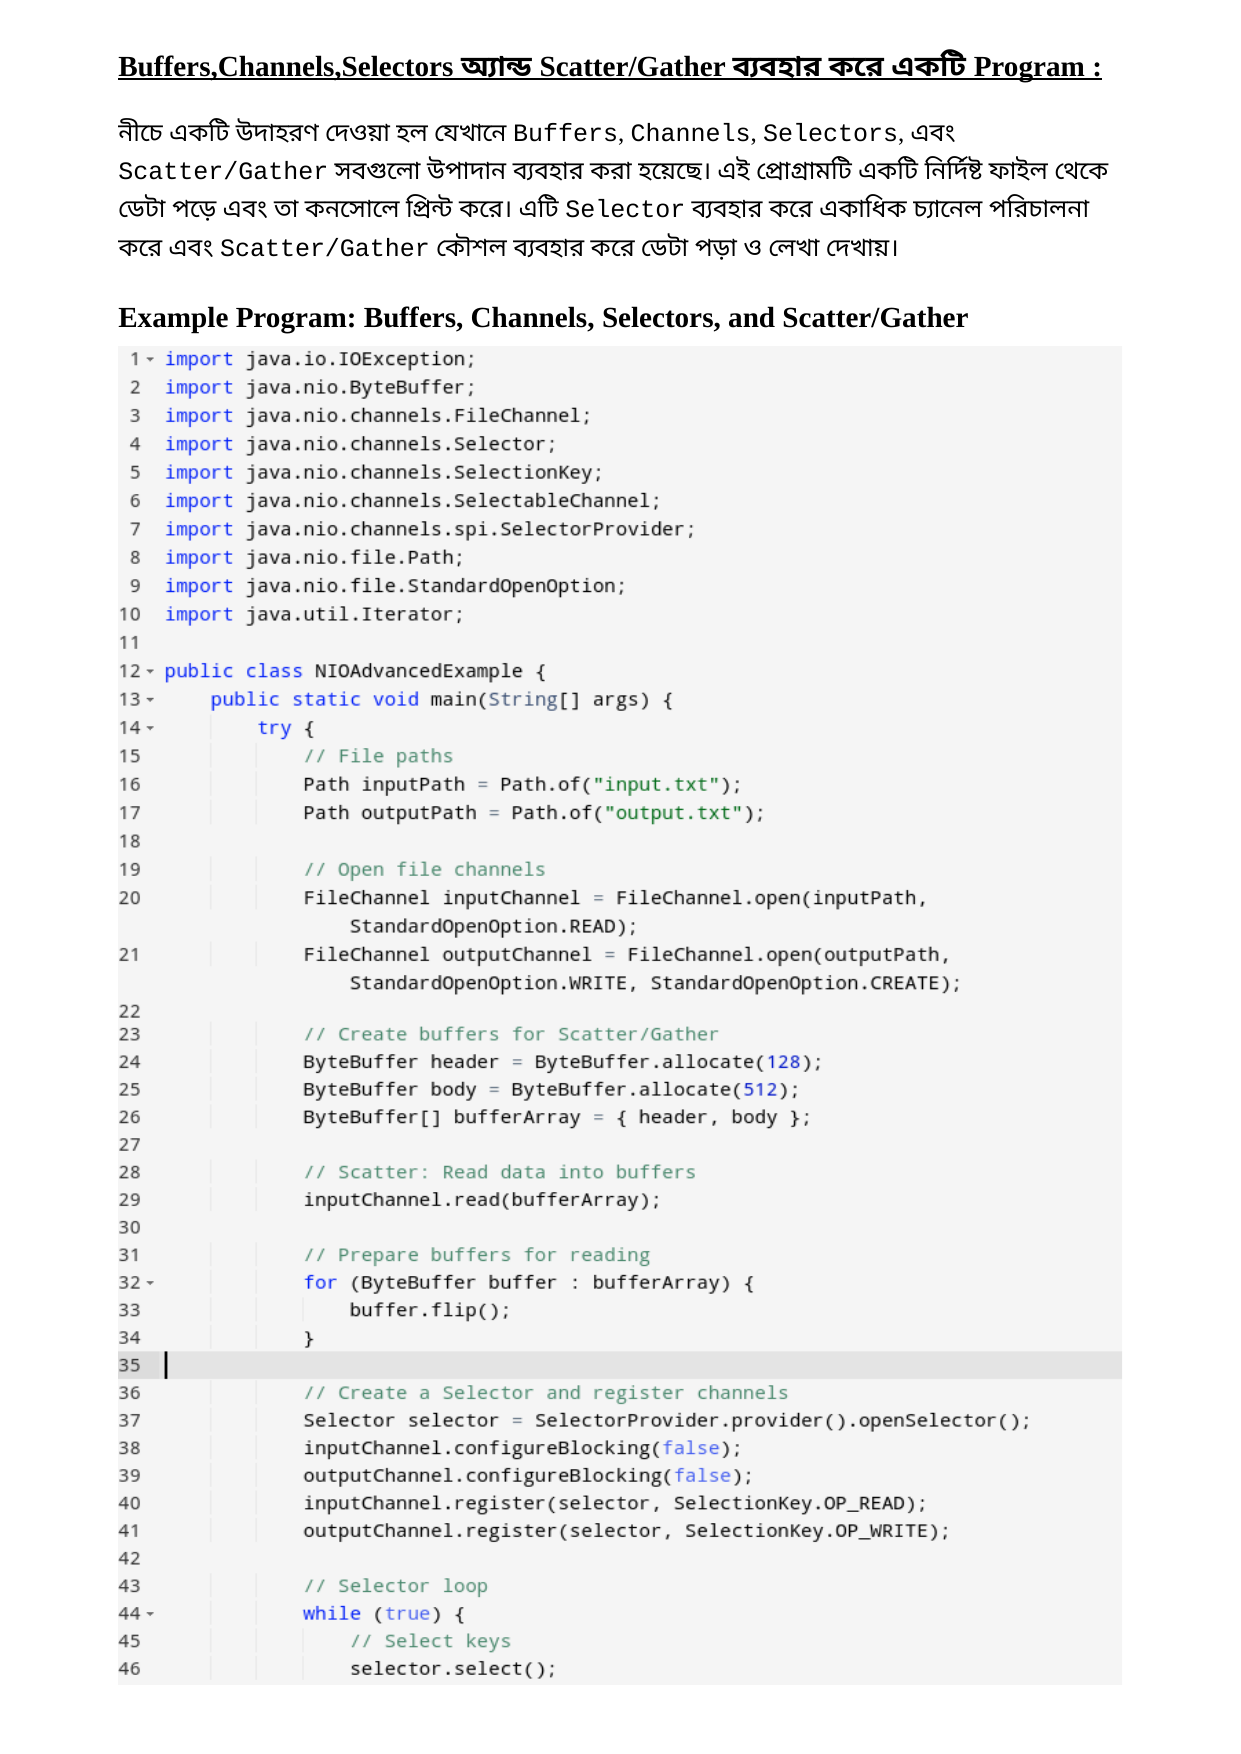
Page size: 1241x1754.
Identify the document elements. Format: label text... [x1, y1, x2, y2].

text নীচে একটি উদাহরণ দেওয়া হল যেখানে Buffers, Channels, Selectors, এবং Scatter/Gather সবগুলো উপাদান ব্যবহার করা হয়েছে। এই প্রোগ্রামটি একটি নির্দিষ্ট ফাইল থেকে ডেটা পড়ে এবং তা কনসোলে প্রিন্ট করে। এটি Selector ব্যবহার করে একাধিক চ্যানেল পরিচালনা করে এবং Scatter/Gather কৌশল ব্যবহার করে ডেটা পড়া ও লেখা দেখায়। [118, 118, 1122, 266]
text Buffers,Channels,Selectors অ্যান্ড Scatter/Gather ব্যবহার করে একটি Program : [118, 49, 1122, 88]
subtitle Example Program: Buffers, Channels, Selectors, and Scatter/Gather [118, 301, 1122, 334]
picture [118, 346, 1123, 1685]
